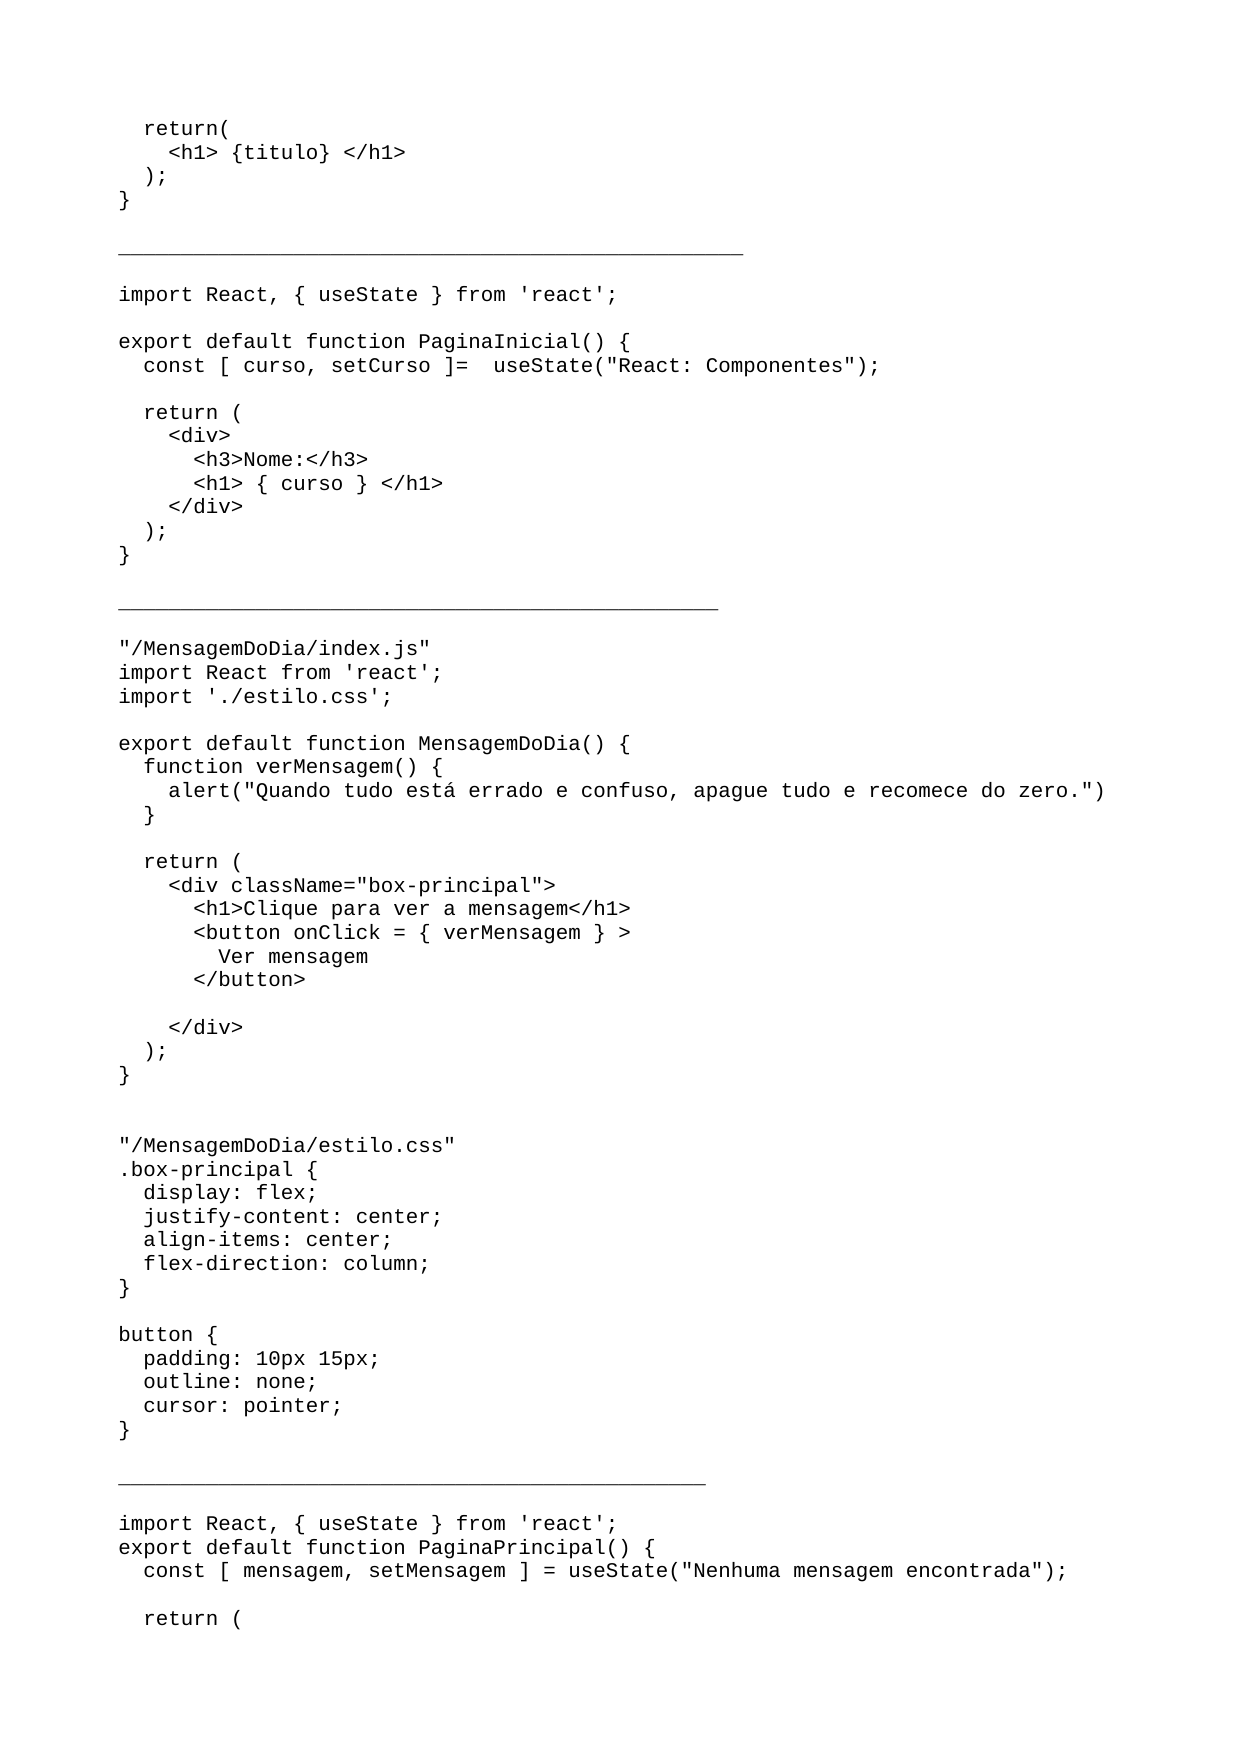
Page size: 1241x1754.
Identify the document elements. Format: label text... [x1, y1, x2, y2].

text ); [118, 165, 1122, 189]
text outline: none; [118, 1371, 1122, 1395]
text flex-direction: column; [118, 1253, 1122, 1277]
text return ( [118, 402, 1122, 426]
text __________________________________________________ [118, 236, 1122, 260]
text Ver mensagem [118, 946, 1122, 969]
text export default function MensagemDoDia() { [118, 733, 1122, 757]
text <div> [118, 426, 1122, 449]
text } [118, 1277, 1122, 1300]
text import React, { useState } from 'react'; [118, 1513, 1122, 1537]
text </div> [118, 496, 1122, 520]
text } [118, 1419, 1122, 1442]
text </div> [118, 1017, 1122, 1040]
text ); [118, 1040, 1122, 1064]
text import './estilo.css'; [118, 686, 1122, 709]
text align-items: center; [118, 1229, 1122, 1253]
text const [ mensagem, setMensagem ] = useState("Nenhuma mensagem encontrada"); [118, 1561, 1122, 1584]
text return ( [118, 851, 1122, 875]
text return( [118, 118, 1122, 142]
text <h1>Clique para ver a mensagem</h1> [118, 898, 1122, 922]
text } [118, 189, 1122, 213]
text <h1> { curso } </h1> [118, 473, 1122, 496]
text ); [118, 520, 1122, 544]
text export default function PaginaInicial() { [118, 331, 1122, 354]
text import React, { useState } from 'react'; [118, 284, 1122, 307]
text return ( [118, 1608, 1122, 1631]
text <button onClick = { verMensagem } > [118, 922, 1122, 946]
text padding: 10px 15px; [118, 1348, 1122, 1371]
text <div className="box-principal"> [118, 875, 1122, 898]
text _______________________________________________ [118, 1466, 1122, 1489]
text function verMensagem() { [118, 757, 1122, 780]
text "/MensagemDoDia/estilo.css" [118, 1135, 1122, 1158]
text button { [118, 1324, 1122, 1348]
text } [118, 544, 1122, 567]
text <h3>Nome:</h3> [118, 449, 1122, 473]
text const [ curso, setCurso ]= useState("React: Componentes"); [118, 354, 1122, 378]
text } [118, 804, 1122, 827]
text cursor: pointer; [118, 1395, 1122, 1419]
text justify-content: center; [118, 1206, 1122, 1229]
text import React from 'react'; [118, 662, 1122, 686]
text </button> [118, 969, 1122, 993]
text display: flex; [118, 1182, 1122, 1206]
text export default function PaginaPrincipal() { [118, 1537, 1122, 1561]
text .box-principal { [118, 1158, 1122, 1182]
text } [118, 1064, 1122, 1088]
text <h1> {titulo} </h1> [118, 142, 1122, 165]
text ________________________________________________ [118, 591, 1122, 615]
text "/MensagemDoDia/index.js" [118, 638, 1122, 662]
text alert("Quando tudo está errado e confuso, apague tudo e recomece do zero.") [118, 780, 1122, 804]
